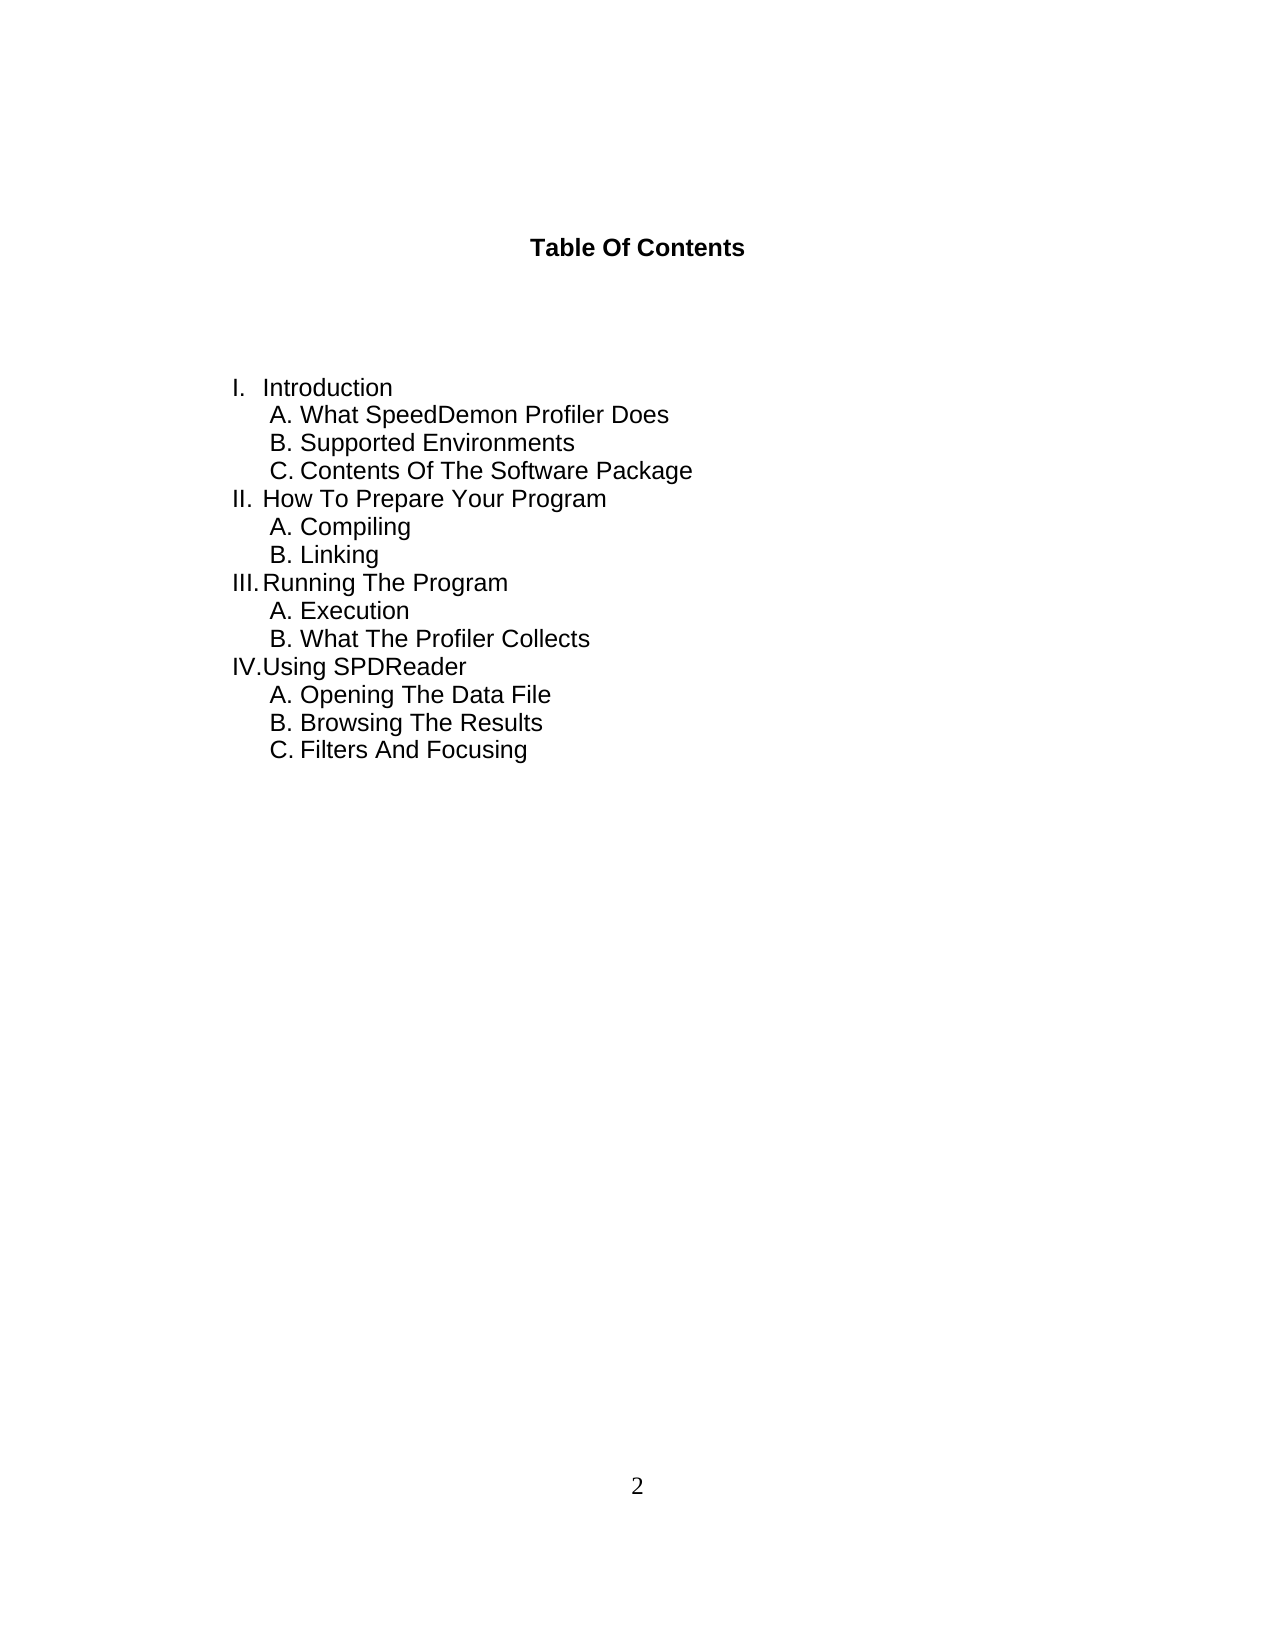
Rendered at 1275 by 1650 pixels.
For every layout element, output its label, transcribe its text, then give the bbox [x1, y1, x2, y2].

list Running The Program [225, 569, 1087, 597]
list Using SPDReader [225, 652, 1087, 680]
list Supported Environments [262, 429, 1087, 457]
list Contents Of The Software Package [262, 457, 1087, 485]
list Linking [262, 541, 1087, 569]
list Execution [262, 597, 1087, 624]
list Compiling [262, 513, 1087, 541]
list What The Profiler Collects [262, 624, 1087, 652]
text Table Of Contents [187, 234, 1087, 262]
list What SpeedDemon Profiler Does [262, 401, 1087, 429]
list Opening The Data File [262, 680, 1087, 708]
list Filters And Focusing [262, 736, 1087, 764]
list Introduction [225, 373, 1087, 401]
list How To Prepare Your Program [225, 485, 1087, 513]
list Browsing The Results [262, 708, 1087, 736]
